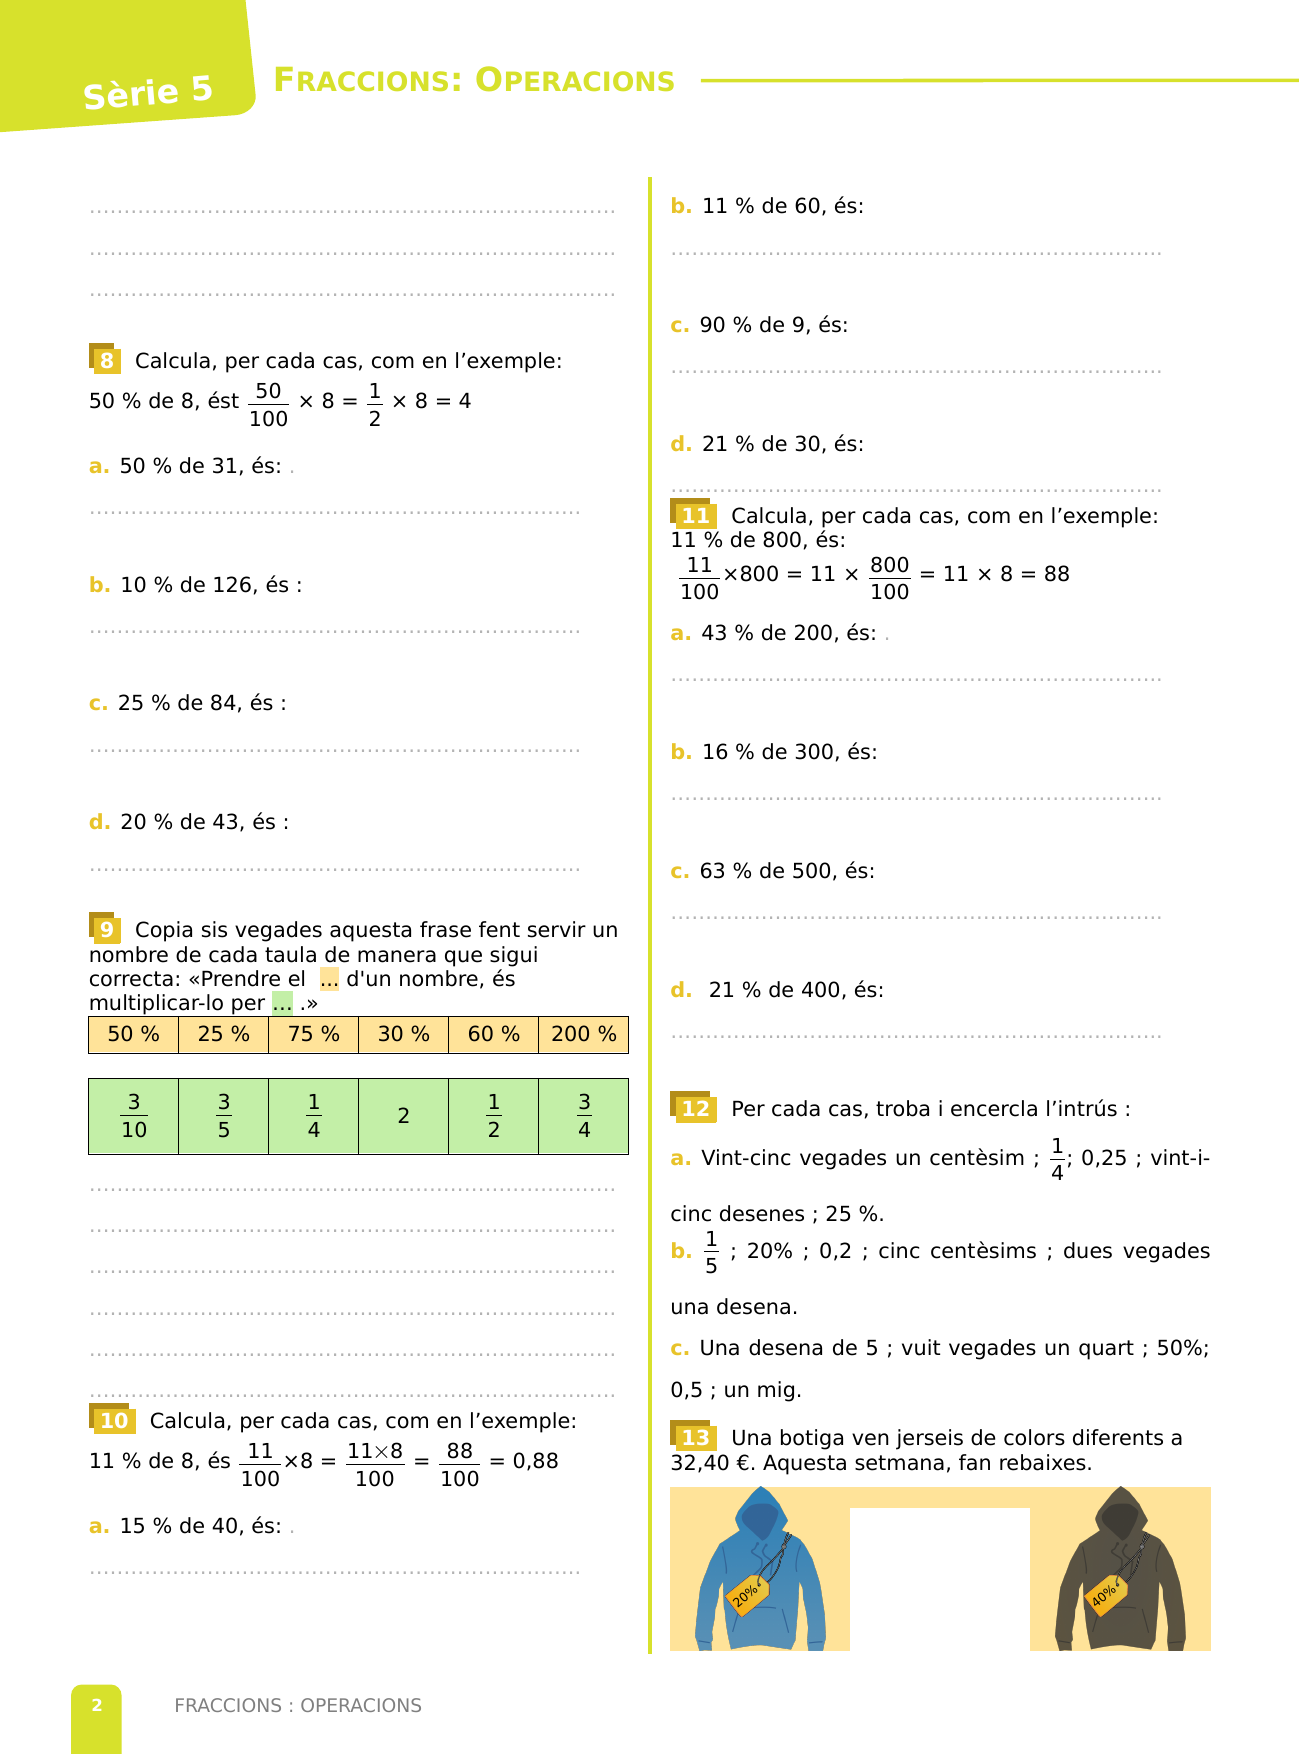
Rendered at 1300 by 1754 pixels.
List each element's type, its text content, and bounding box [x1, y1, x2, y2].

picture [1055, 1486, 1186, 1651]
list 63 % de 500, és: [670, 842, 1211, 883]
list 25 % de 84, és : [88, 674, 629, 716]
table_header 2 [359, 1079, 448, 1153]
text ×800 = 11 × = 11 × 8 = 88 [670, 553, 1211, 604]
text …………………………………………………………….. [670, 764, 1211, 806]
text …………………………………………………………………. [88, 1361, 629, 1403]
text …………………………………………………………………. [88, 218, 629, 260]
text …………………………………………………………….. [670, 218, 1211, 260]
table_header [179, 1079, 268, 1153]
list Calcula, per cada cas, com en l’exemple: [710, 498, 1211, 528]
text …………………………………………………………….. [670, 645, 1211, 687]
table_header 75 % [269, 1017, 358, 1052]
list Calcula, per cada cas, com en l’exemple: [114, 343, 629, 373]
list 20 % de 43, és : [88, 793, 629, 834]
text …………………………………………………………………. [88, 1155, 629, 1196]
text …………………………………………………………….. [670, 337, 1211, 379]
picture [695, 1486, 826, 1651]
list Vint-cinc vegades un centèsim ; ; 0,25 ; vint-i-cinc desenes ; 25 %. [670, 1134, 1211, 1227]
list ; 20% ; 0,2 ; cinc centèsims ; dues vegades una desena. [670, 1227, 1211, 1319]
list 21 % de 30, és: [670, 415, 1211, 456]
text 11 % de 8, és ×8 = = = 0,88 [88, 1439, 629, 1491]
list Calcula, per cada cas, com en l’exemple: [129, 1403, 629, 1433]
list …………………………………………………………….. [670, 456, 1211, 498]
list 21 % de 400, és: [670, 961, 1211, 1002]
text …………………………………………………………….. [670, 1002, 1211, 1043]
table_header 200 % [539, 1017, 628, 1052]
table_header [269, 1079, 358, 1153]
text …………………………………………………………….. [88, 478, 629, 519]
text …………………………………………………………………. [88, 1320, 629, 1361]
list Una desena de 5 ; vuit vegades un quart ; 50%; 0,5 ; un mig. [670, 1319, 1211, 1402]
list Una botiga ven jerseis de colors diferents a 32,40 €. Aquesta setmana, fan rebaixes. [670, 1420, 1211, 1475]
text …………………………………………………………….. [88, 716, 629, 757]
table_header 50 % [89, 1017, 178, 1052]
text 50 % de 8, ést × 8 = × 8 = 4 [88, 379, 629, 431]
table_header 60 % [449, 1017, 538, 1052]
list Per cada cas, troba i encercla l’in­trús : [710, 1091, 1211, 1122]
table_header [539, 1079, 628, 1153]
list Copia sis vegades aquesta frase fent servir un nombre de cada taula de manera que sigui correcta: «Prendre el ... d'un nombre, és multiplicar-lo per … .» [88, 912, 629, 1016]
list 43 % de 200, és: . [670, 604, 1211, 645]
table_header 30 % [359, 1017, 448, 1052]
text …………………………………………………………………. [88, 1196, 629, 1237]
list 11 % de 60, és: [670, 177, 1211, 218]
text …………………………………………………………………. [88, 177, 629, 218]
list 90 % de 9, és: [670, 296, 1211, 337]
text …………………………………………………………………. [88, 1279, 629, 1320]
list 50 % de 31, és: . [88, 437, 629, 478]
text …………………………………………………………….. [670, 883, 1211, 924]
text …………………………………………………………….. [88, 1538, 629, 1579]
table_header [89, 1079, 178, 1153]
table_header 25 % [179, 1017, 268, 1052]
text …………………………………………………………………. [88, 1237, 629, 1279]
list 16 % de 300, és: [670, 723, 1211, 764]
list 10 % de 126, és : [88, 556, 629, 597]
table_header [449, 1079, 538, 1153]
list 15 % de 40, és: . [88, 1497, 629, 1538]
text …………………………………………………………….. [88, 834, 629, 876]
text 11 % de 800, és: [670, 528, 1211, 553]
text …………………………………………………………….. [88, 597, 629, 638]
text …………………………………………………………………. [88, 260, 629, 301]
